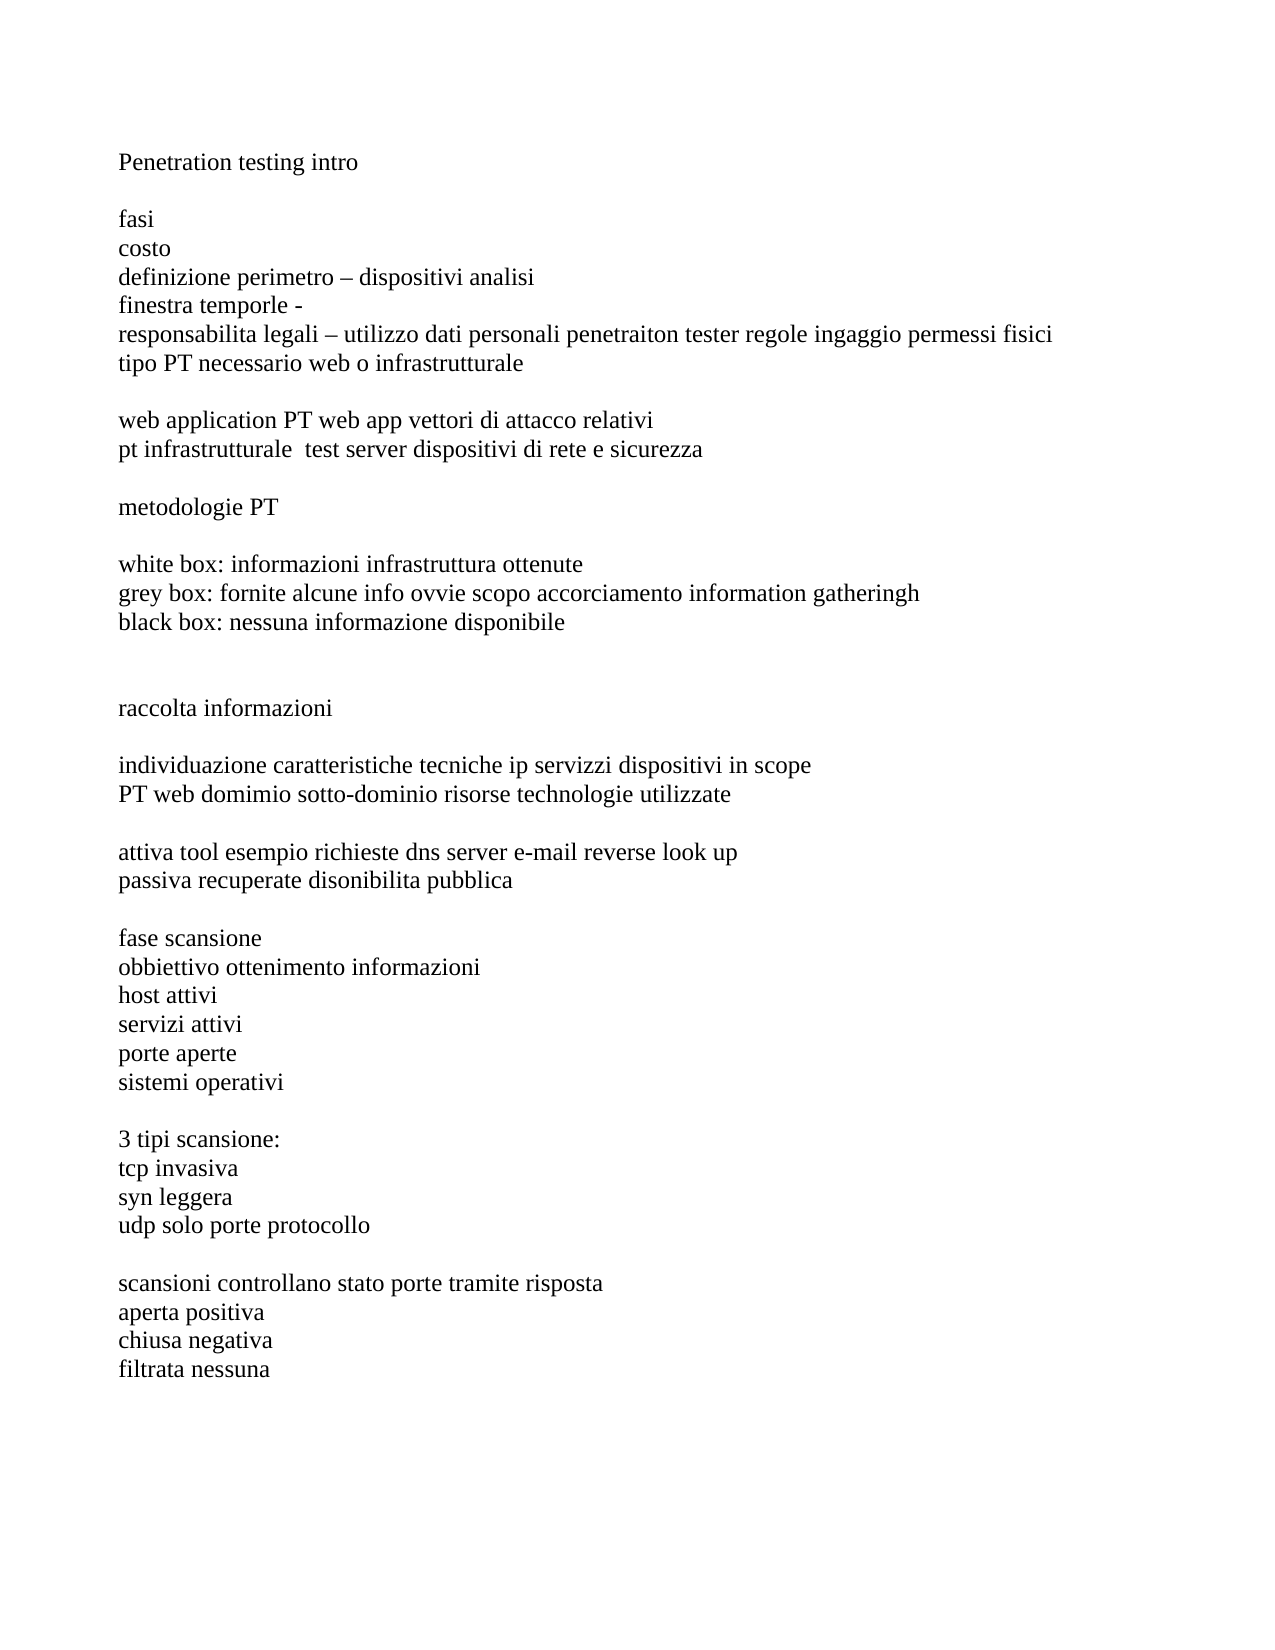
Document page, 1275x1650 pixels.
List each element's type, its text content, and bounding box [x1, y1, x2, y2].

text raccolta informazioni [118, 693, 1157, 722]
text fase scansione [118, 923, 1157, 952]
text costo [118, 233, 1157, 262]
text metodologie PT [118, 492, 1157, 521]
text 3 tipi scansione: [118, 1124, 1157, 1153]
text tcp invasiva [118, 1153, 1157, 1182]
text udp solo porte protocollo [118, 1211, 1157, 1239]
text finestra temporle - [118, 291, 1157, 319]
text pt infrastrutturale test server dispositivi di rete e sicurezza [118, 434, 1157, 463]
text servizi attivi [118, 1009, 1157, 1038]
text Penetration testing intro [118, 147, 1157, 176]
text white box: informazioni infrastruttura ottenute [118, 549, 1157, 578]
text passiva recuperate disonibilita pubblica [118, 866, 1157, 894]
text obbiettivo ottenimento informazioni [118, 952, 1157, 981]
text sistemi operativi [118, 1067, 1157, 1096]
text grey box: fornite alcune info ovvie scopo accorciamento information gatheringh [118, 578, 1157, 607]
text PT web domimio sotto-dominio risorse technologie utilizzate [118, 779, 1157, 808]
text host attivi [118, 981, 1157, 1009]
text syn leggera [118, 1182, 1157, 1211]
text porte aperte [118, 1038, 1157, 1067]
text fasi [118, 204, 1157, 233]
text black box: nessuna informazione disponibile [118, 607, 1157, 636]
text tipo PT necessario web o infrastrutturale [118, 348, 1157, 377]
text filtrata nessuna [118, 1354, 1157, 1383]
text scansioni controllano stato porte tramite risposta [118, 1268, 1157, 1297]
text attiva tool esempio richieste dns server e-mail reverse look up [118, 837, 1157, 866]
text individuazione caratteristiche tecniche ip servizzi dispositivi in scope [118, 751, 1157, 779]
text definizione perimetro – dispositivi analisi [118, 262, 1157, 291]
text responsabilita legali – utilizzo dati personali penetraiton tester regole ingaggio permessi fisici [118, 319, 1157, 348]
text web application PT web app vettori di attacco relativi [118, 406, 1157, 434]
text chiusa negativa [118, 1326, 1157, 1354]
text aperta positiva [118, 1297, 1157, 1326]
